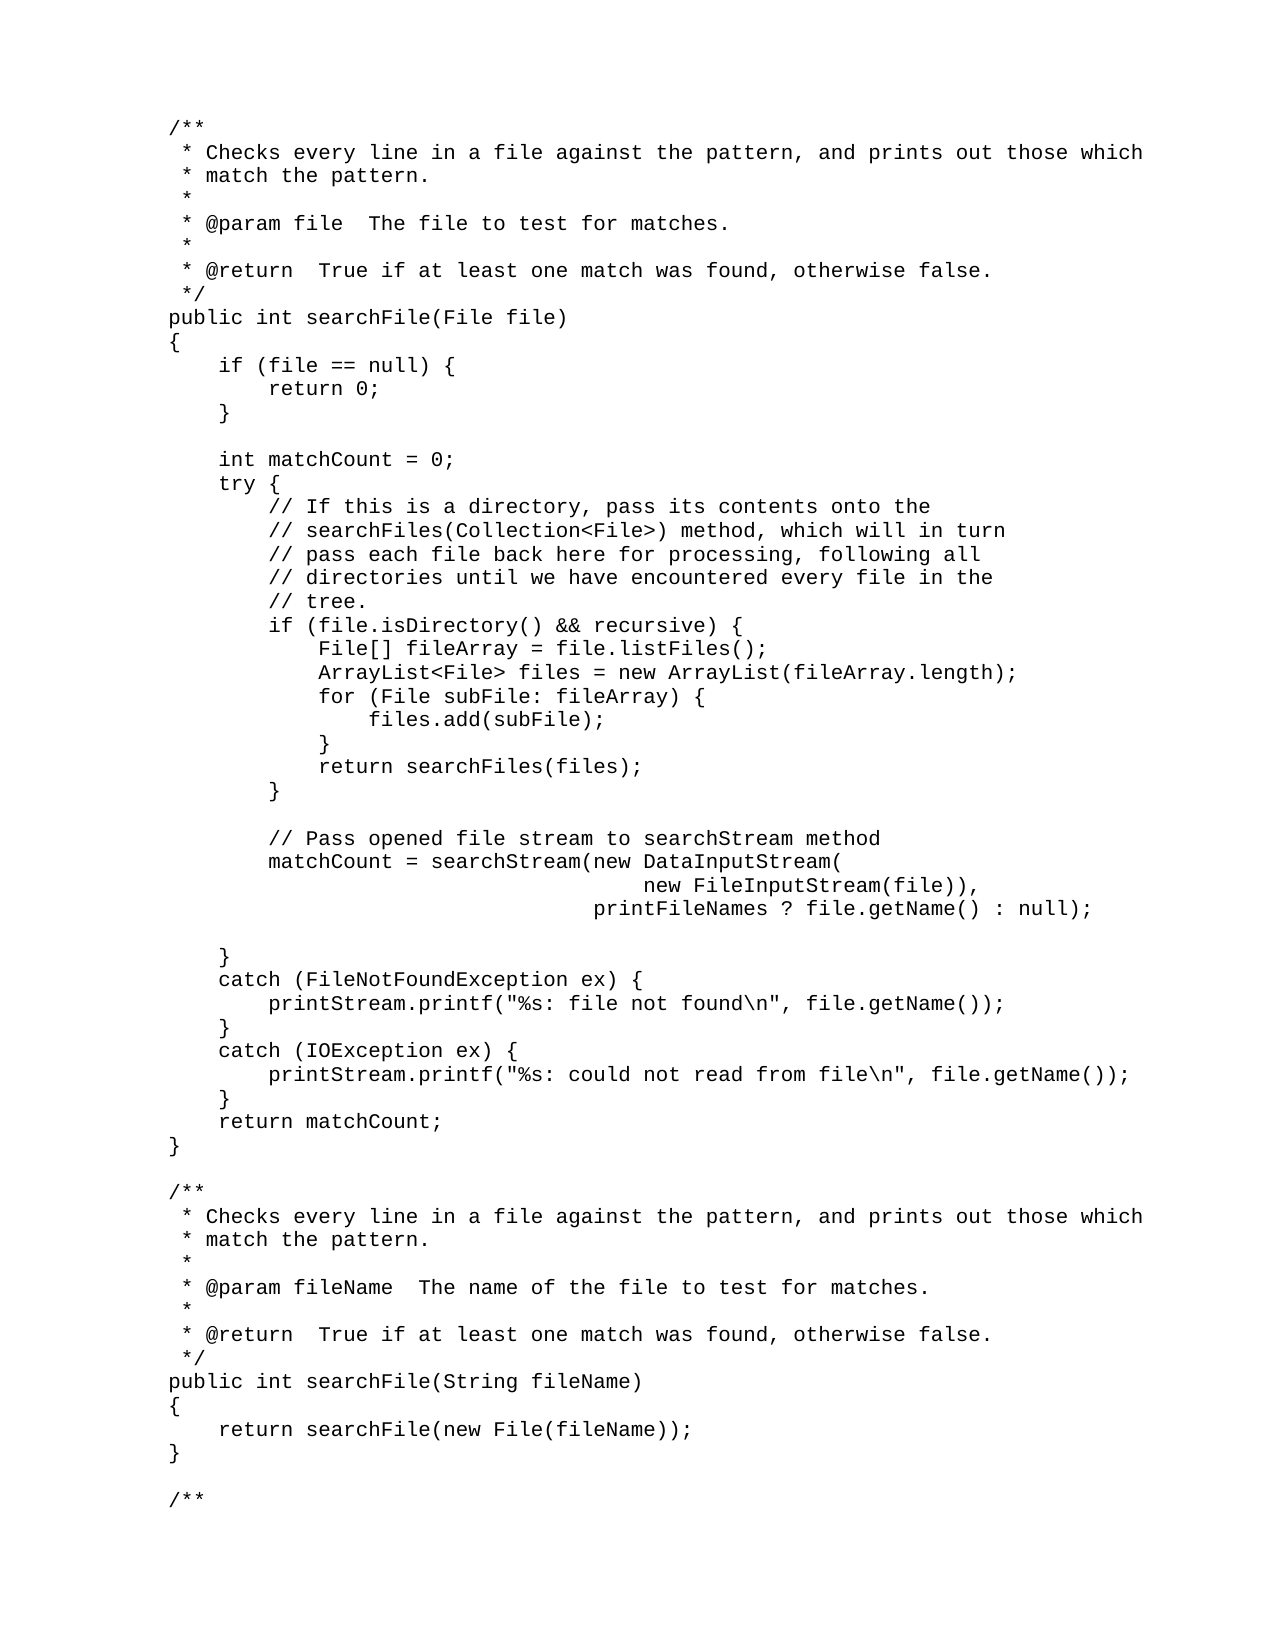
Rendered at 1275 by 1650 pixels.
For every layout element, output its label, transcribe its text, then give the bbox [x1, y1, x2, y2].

text // If this is a directory, pass its contents onto the [118, 496, 1157, 520]
text // tree. [118, 591, 1157, 615]
text int matchCount = 0; [118, 449, 1157, 473]
text * match the pattern. [118, 1229, 1157, 1253]
text // Pass opened file stream to searchStream method [118, 827, 1157, 851]
text */ [118, 284, 1157, 307]
text matchCount = searchStream(new DataInputStream( [118, 851, 1157, 875]
text } [118, 1135, 1157, 1158]
text * @param file The file to test for matches. [118, 213, 1157, 236]
text * [118, 236, 1157, 260]
text * match the pattern. [118, 165, 1157, 189]
text } [118, 1442, 1157, 1466]
text public int searchFile(String fileName) [118, 1371, 1157, 1395]
text } [118, 1088, 1157, 1111]
text return searchFile(new File(fileName)); [118, 1419, 1157, 1442]
text */ [118, 1348, 1157, 1371]
text try { [118, 473, 1157, 496]
text } [118, 780, 1157, 804]
text } [118, 733, 1157, 757]
text printFileNames ? file.getName() : null); [118, 898, 1157, 922]
text return 0; [118, 378, 1157, 402]
text public int searchFile(File file) [118, 307, 1157, 331]
text * @return True if at least one match was found, otherwise false. [118, 1324, 1157, 1348]
text files.add(subFile); [118, 709, 1157, 733]
text return matchCount; [118, 1111, 1157, 1135]
text catch (IOException ex) { [118, 1040, 1157, 1064]
text } [118, 946, 1157, 969]
text printStream.printf("%s: could not read from file\n", file.getName()); [118, 1064, 1157, 1088]
text * [118, 1253, 1157, 1277]
text for (File subFile: fileArray) { [118, 686, 1157, 709]
text if (file == null) { [118, 354, 1157, 378]
text printStream.printf("%s: file not found\n", file.getName()); [118, 993, 1157, 1017]
text * Checks every line in a file against the pattern, and prints out those which [118, 1206, 1157, 1229]
text * @return True if at least one match was found, otherwise false. [118, 260, 1157, 284]
text * @param fileName The name of the file to test for matches. [118, 1277, 1157, 1300]
text /** [118, 1489, 1157, 1513]
text } [118, 1017, 1157, 1040]
text // directories until we have encountered every file in the [118, 567, 1157, 591]
text * Checks every line in a file against the pattern, and prints out those which [118, 142, 1157, 165]
text // searchFiles(Collection<File>) method, which will in turn [118, 520, 1157, 544]
text new FileInputStream(file)), [118, 875, 1157, 898]
text if (file.isDirectory() && recursive) { [118, 615, 1157, 638]
text /** [118, 1182, 1157, 1206]
text * [118, 189, 1157, 213]
text File[] fileArray = file.listFiles(); [118, 638, 1157, 662]
text // pass each file back here for processing, following all [118, 544, 1157, 567]
text } [118, 402, 1157, 426]
text ArrayList<File> files = new ArrayList(fileArray.length); [118, 662, 1157, 686]
text { [118, 1395, 1157, 1419]
text * [118, 1300, 1157, 1324]
text return searchFiles(files); [118, 757, 1157, 780]
text { [118, 331, 1157, 354]
text /** [118, 118, 1157, 142]
text catch (FileNotFoundException ex) { [118, 969, 1157, 993]
